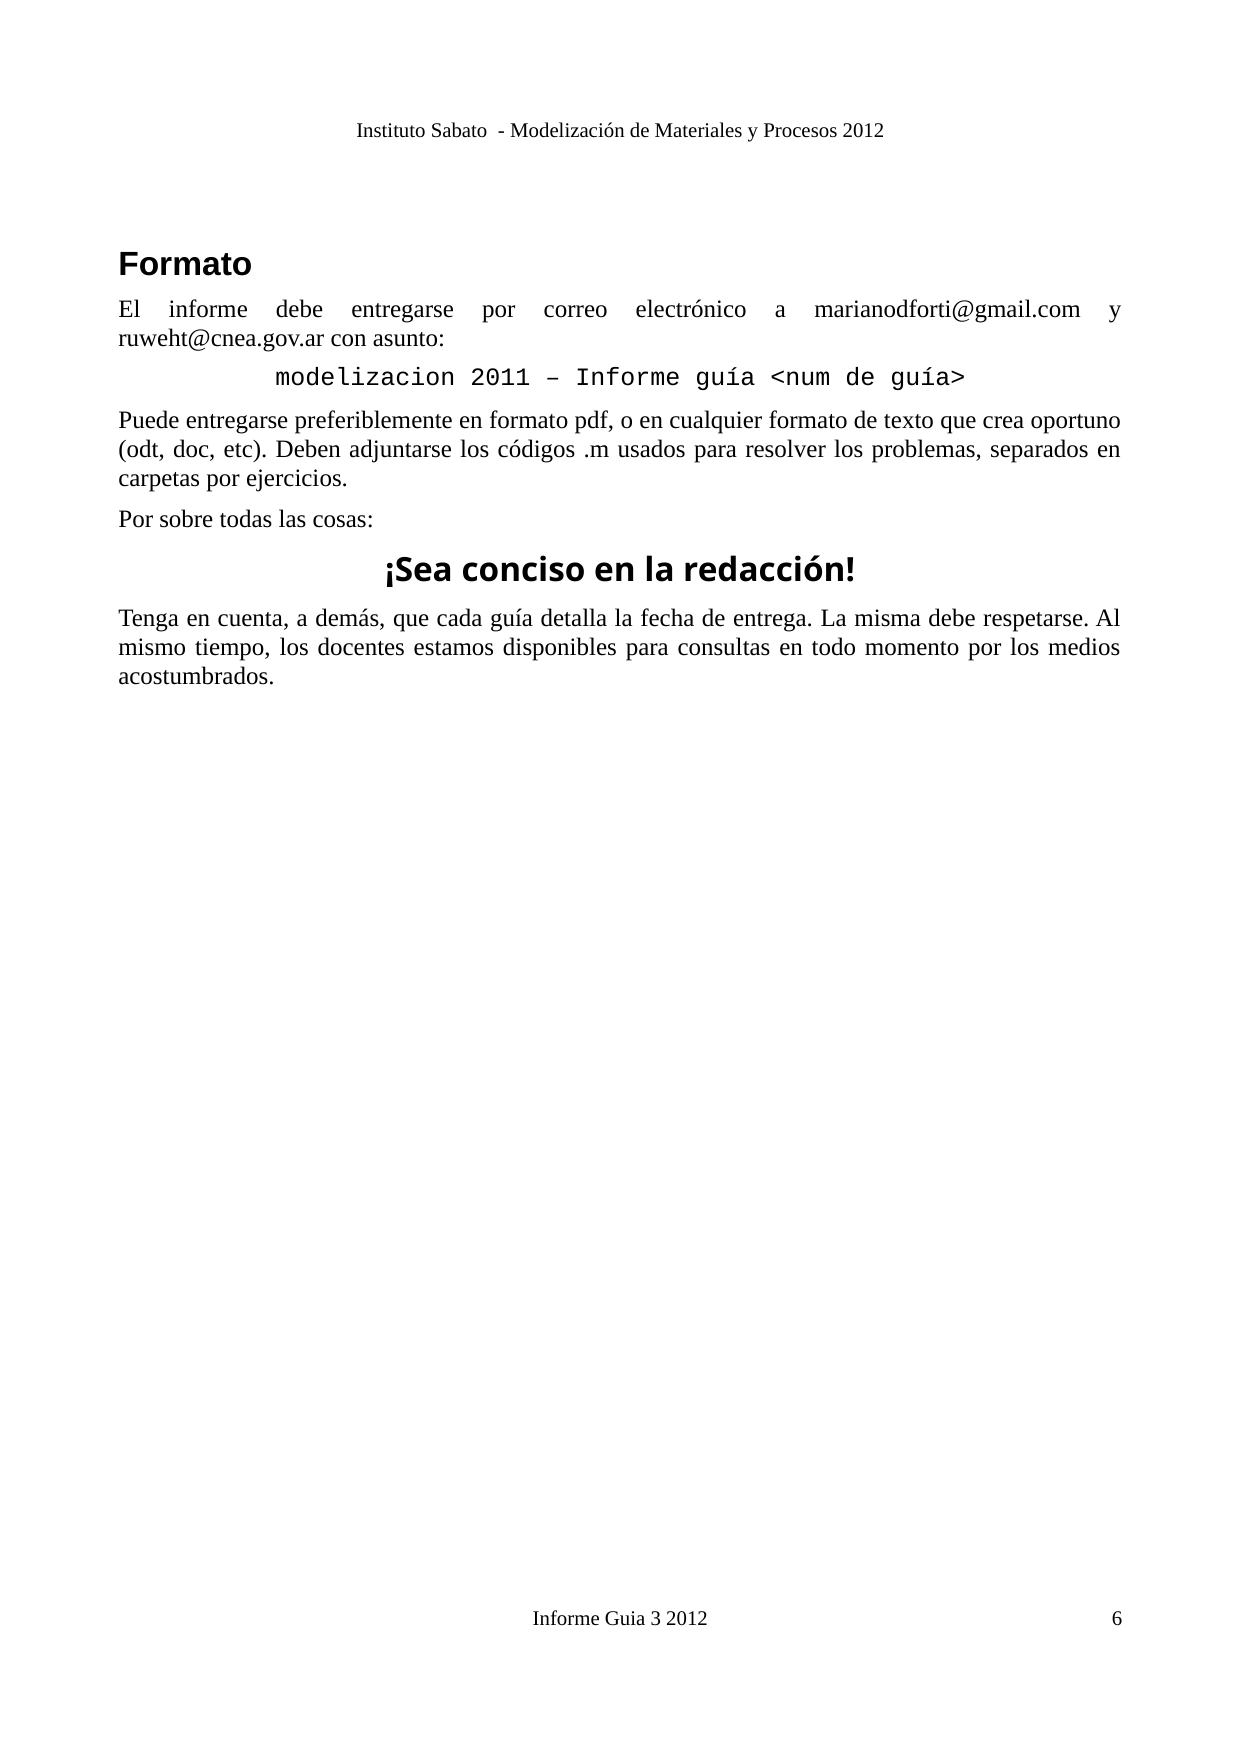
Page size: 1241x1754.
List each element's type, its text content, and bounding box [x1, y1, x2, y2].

subtitle Formato [118, 243, 1122, 282]
text El informe debe entregarse por correo electrónico a marianodforti@gmail.com y ruweht@cnea.gov.ar con asunto: [118, 294, 1122, 352]
text modelizacion 2011 – Informe guía <num de guía> [118, 364, 1122, 393]
text Tenga en cuenta, a demás, que cada guía detalla la fecha de entrega. La misma debe respetarse. Al mismo tiempo, los docentes estamos disponibles para consultas en todo momento por los medios acostumbrados. [118, 603, 1122, 689]
text Puede entregarse preferiblemente en formato pdf, o en cualquier formato de texto que crea oportuno (odt, doc, etc). Deben adjuntarse los códigos .m usados para resolver los problemas, separados en carpetas por ejercicios. [118, 405, 1122, 492]
text ¡Sea conciso en la redacción! [118, 545, 1122, 591]
text Por sobre todas las cosas: [118, 504, 1122, 533]
